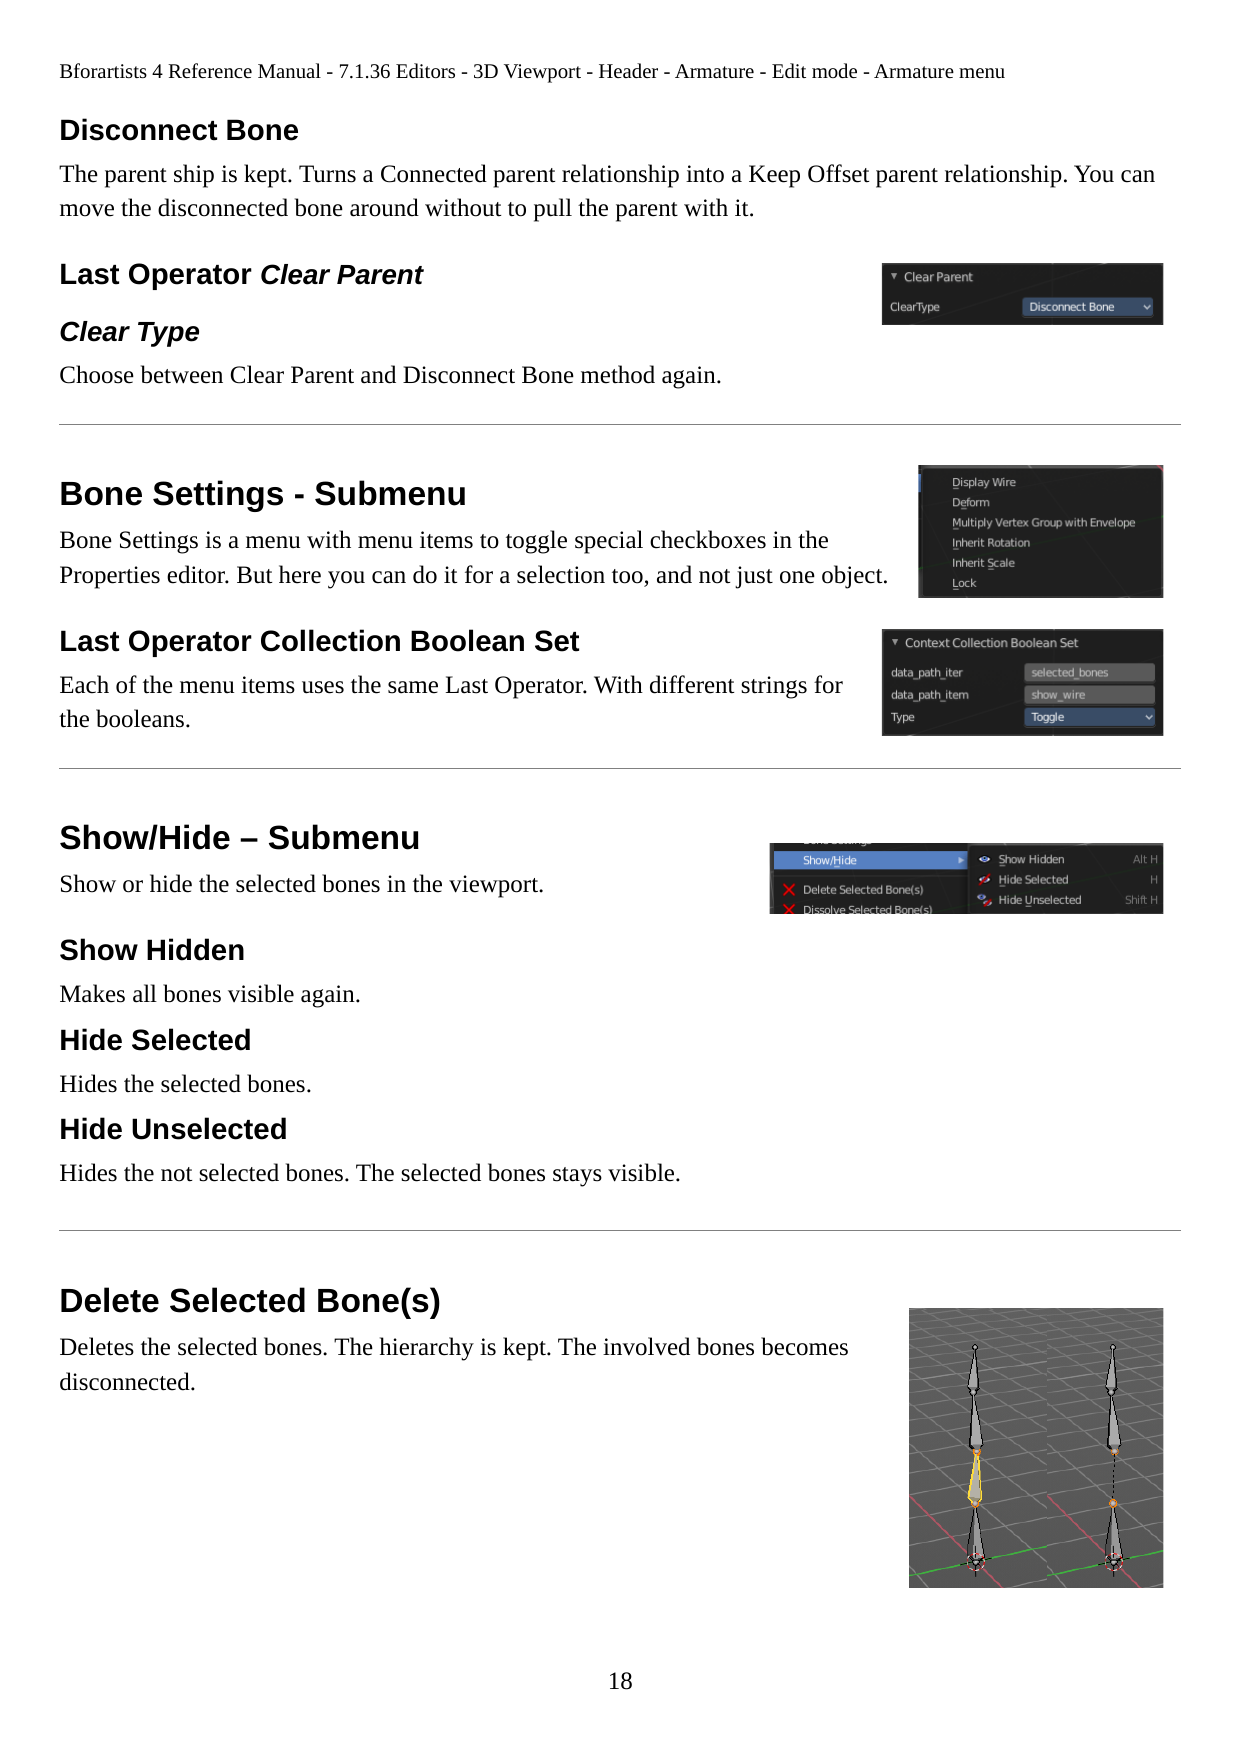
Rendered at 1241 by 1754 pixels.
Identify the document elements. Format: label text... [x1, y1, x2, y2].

subtitle Delete Selected Bone(s) [59, 1281, 1181, 1319]
text Hides the not selected bones. The selected bones stays visible. [59, 1158, 1181, 1187]
text Deletes the selected bones. The hierarchy is kept. The involved bones becomes disconnected. [59, 1332, 909, 1395]
subtitle Hide Selected [59, 1023, 1181, 1056]
subtitle Clear Type [59, 316, 1181, 348]
picture [769, 843, 1164, 914]
text Bone Settings is a menu with menu items to toggle special checkboxes in the Properties editor. But here you can do it for a selection too, and not just one object. [59, 525, 918, 588]
subtitle [1164, 474, 1181, 513]
subtitle Hide Unselected [59, 1112, 1181, 1146]
text The parent ship is kept. Turns a Connected parent relationship into a Keep Offset parent relationship. You can move the disconnected bone around without to pull the parent with it. [59, 159, 1181, 222]
picture [918, 465, 1164, 598]
picture [881, 263, 1164, 325]
subtitle Last Operator Clear Parent [59, 257, 1181, 291]
subtitle Bone Settings - Submenu [59, 474, 918, 513]
text Makes all bones visible again. [59, 979, 1181, 1008]
picture [881, 629, 1164, 736]
subtitle Last Operator Collection Boolean Set [59, 623, 1181, 657]
text Show or hide the selected bones in the viewport. [59, 869, 769, 898]
text Each of the menu items uses the same Last Operator. With different strings for the booleans. [59, 670, 881, 733]
subtitle Show/Hide – Submenu [59, 818, 1181, 857]
text Choose between Clear Parent and Disconnect Bone method again. [59, 360, 1181, 389]
text Hides the selected bones. [59, 1069, 1181, 1098]
subtitle Disconnect Bone [59, 113, 1181, 146]
subtitle Show Hidden [59, 933, 1181, 967]
picture [909, 1308, 1164, 1588]
